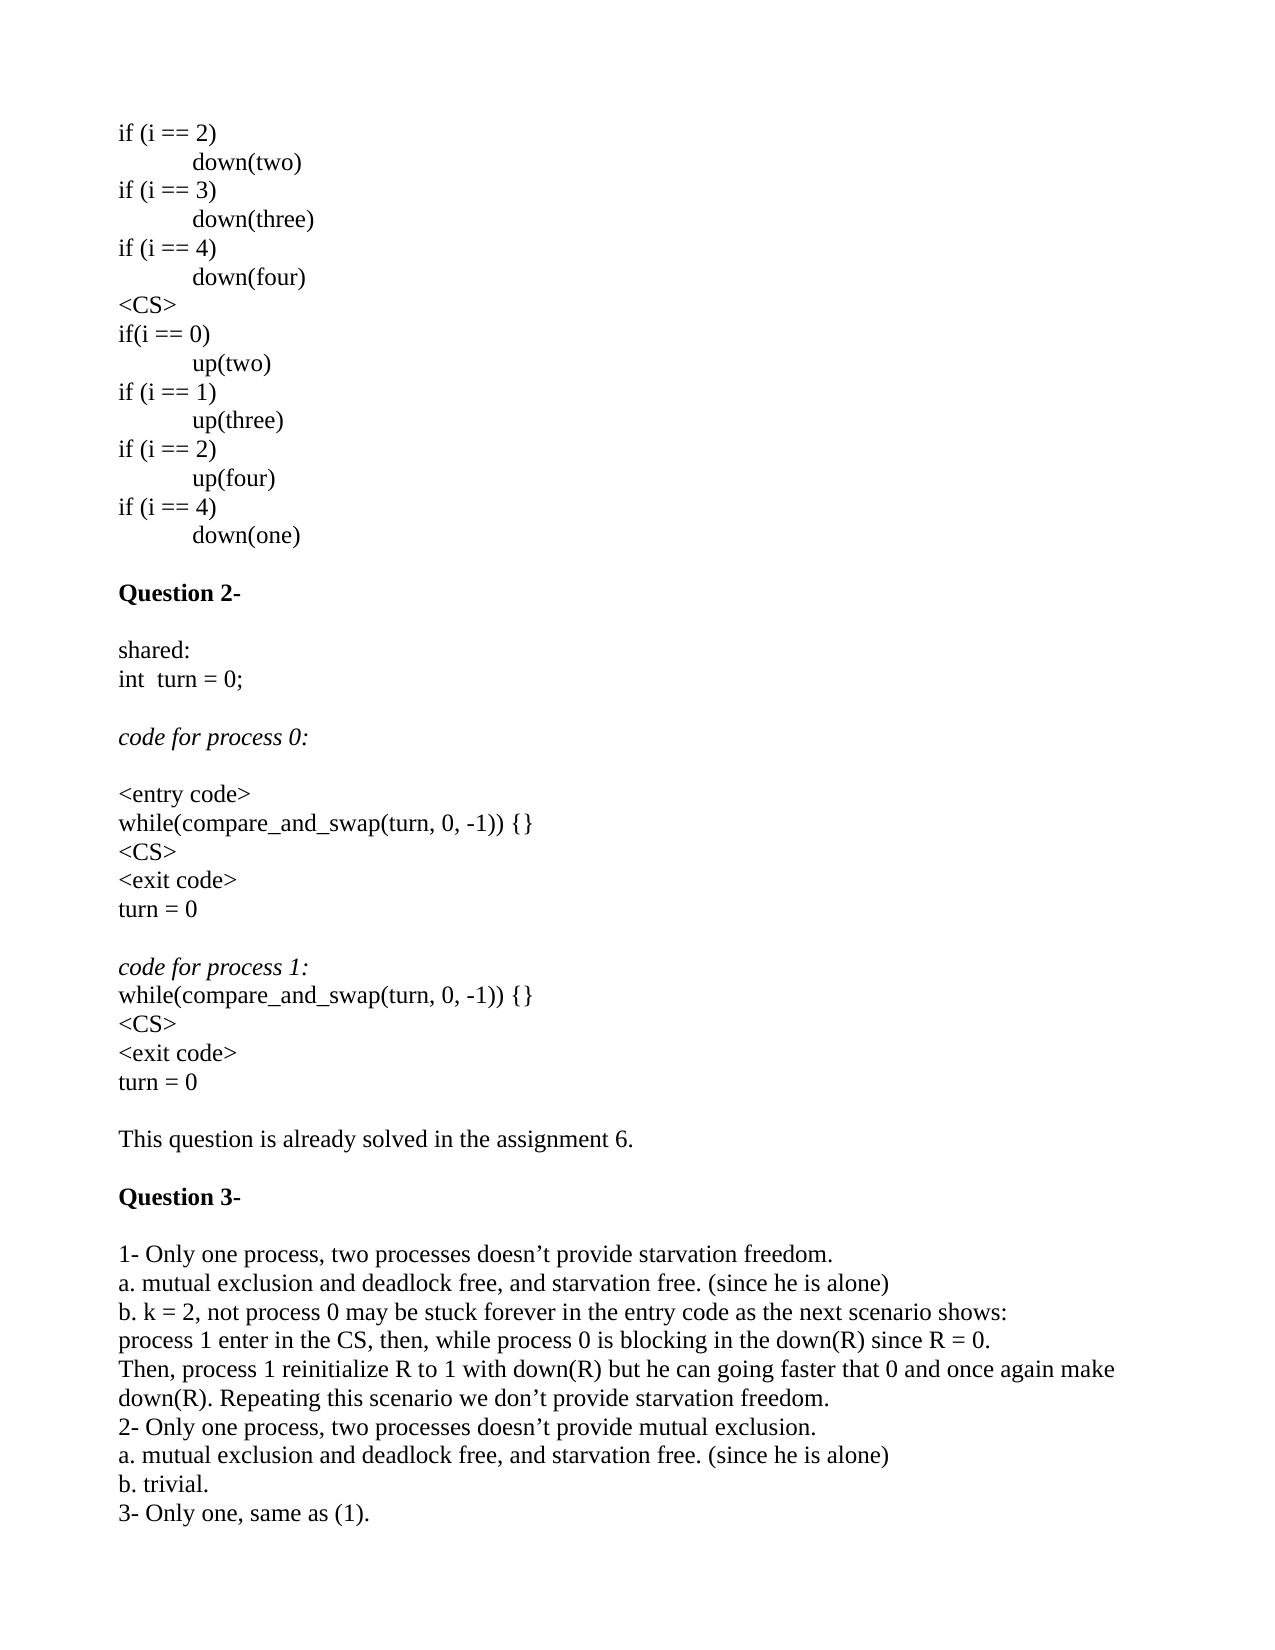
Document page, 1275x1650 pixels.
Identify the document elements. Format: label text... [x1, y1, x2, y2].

text Question 2- [118, 578, 1157, 607]
text down(one) [118, 521, 1157, 549]
text down(two) [118, 147, 1157, 176]
text up(four) [118, 463, 1157, 492]
text Then, process 1 reinitialize R to 1 with down(R) but he can going faster that 0 and once again make down(R). Repeating this scenario we don’t provide starvation freedom. [118, 1354, 1157, 1412]
text shared: [118, 636, 1157, 664]
text code for process 1: [118, 952, 1157, 981]
text <exit code> [118, 1038, 1157, 1067]
text up(three) [118, 406, 1157, 434]
text <CS> [118, 291, 1157, 319]
text This question is already solved in the assignment 6. [118, 1124, 1157, 1153]
text while(compare_and_swap(turn, 0, -1)) {} [118, 808, 1157, 837]
text <CS> [118, 1009, 1157, 1038]
text if (i == 4) [118, 233, 1157, 262]
text if (i == 2) [118, 118, 1157, 147]
text code for process 0: [118, 722, 1157, 751]
text turn = 0 [118, 894, 1157, 923]
text b. trivial. [118, 1469, 1157, 1498]
text turn = 0 [118, 1067, 1157, 1096]
text 1- Only one process, two processes doesn’t provide starvation freedom. [118, 1239, 1157, 1268]
text 3- Only one, same as (1). [118, 1498, 1157, 1527]
text <exit code> [118, 866, 1157, 894]
text b. k = 2, not process 0 may be stuck forever in the entry code as the next scenario shows: [118, 1297, 1157, 1326]
text if(i == 0) [118, 319, 1157, 348]
text int turn = 0; [118, 664, 1157, 693]
text if (i == 3) [118, 176, 1157, 204]
text process 1 enter in the CS, then, while process 0 is blocking in the down(R) since R = 0. [118, 1326, 1157, 1354]
text if (i == 1) [118, 377, 1157, 406]
text down(four) [118, 262, 1157, 291]
text a. mutual exclusion and deadlock free, and starvation free. (since he is alone) [118, 1268, 1157, 1297]
text up(two) [118, 348, 1157, 377]
text <CS> [118, 837, 1157, 866]
text 2- Only one process, two processes doesn’t provide mutual exclusion. [118, 1412, 1157, 1441]
text a. mutual exclusion and deadlock free, and starvation free. (since he is alone) [118, 1441, 1157, 1469]
text if (i == 4) [118, 492, 1157, 521]
text Question 3- [118, 1182, 1157, 1211]
text while(compare_and_swap(turn, 0, -1)) {} [118, 981, 1157, 1009]
text <entry code> [118, 779, 1157, 808]
text down(three) [118, 204, 1157, 233]
text if (i == 2) [118, 434, 1157, 463]
